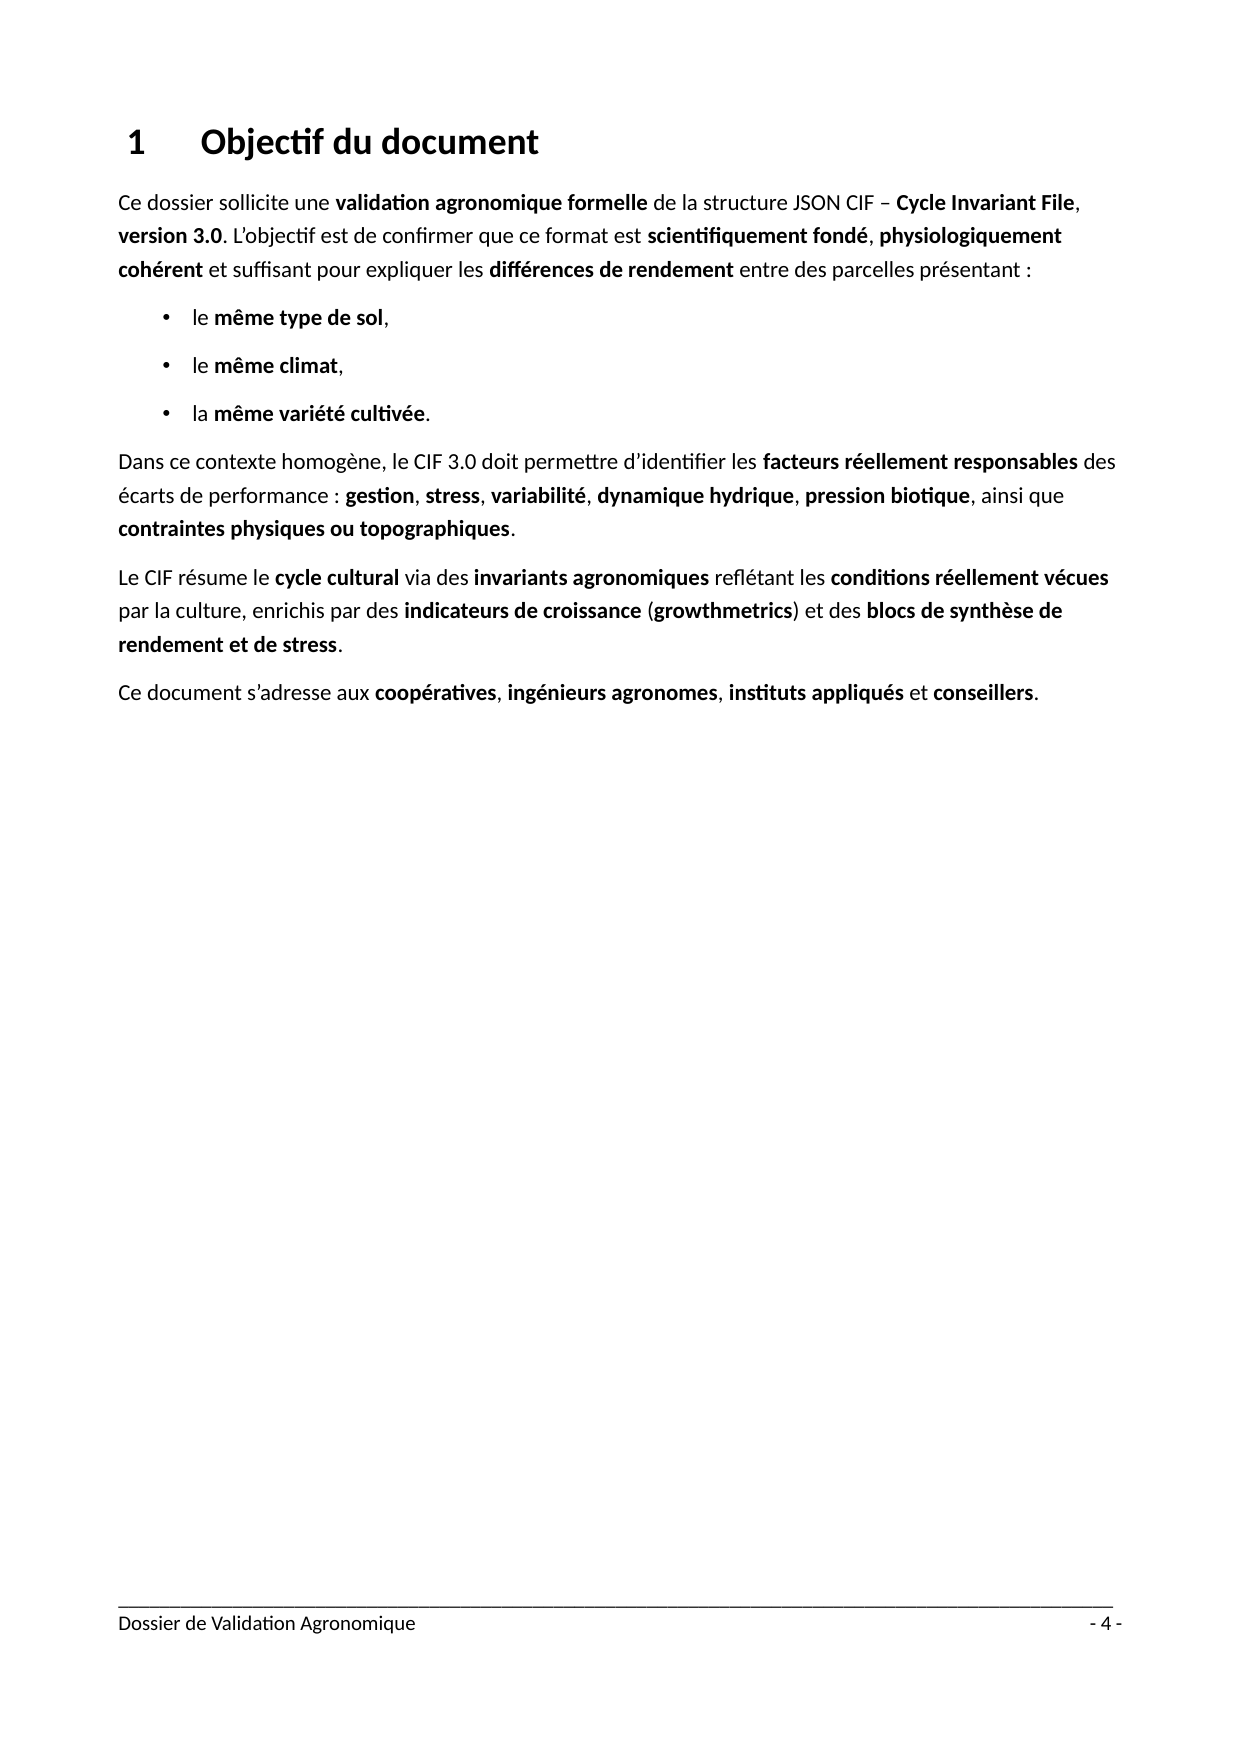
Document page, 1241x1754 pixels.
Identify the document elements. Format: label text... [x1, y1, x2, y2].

list le même climat, [162, 351, 1122, 379]
list le même type de sol, [162, 303, 1122, 331]
text Ce dossier sollicite une validation agronomique formelle de la structure JSON CIF – Cycle Invariant File, version 3.0. L’objectif est de confirmer que ce format est scientifiquement fondé, physiologiquement cohérent et suffisant pour expliquer les différences de rendement entre des parcelles présentant : [118, 188, 1122, 283]
text Le CIF résume le cycle cultural via des invariants agronomiques reflétant les conditions réellement vécues par la culture, enrichis par des indicateurs de croissance (growthmetrics) et des blocs de synthèse de rendement et de stress. [118, 563, 1122, 658]
text Dans ce contexte homogène, le CIF 3.0 doit permettre d’identifier les facteurs réellement responsables des écarts de performance : gestion, stress, variabilité, dynamique hydrique, pression biotique, ainsi que contraintes physiques ou topographiques. [118, 447, 1122, 543]
list la même variété cultivée. [162, 399, 1122, 427]
text Ce document s’adresse aux coopératives, ingénieurs agronomes, instituts appliqués et conseillers. [118, 678, 1122, 706]
subtitle Objectif du document [118, 118, 1122, 164]
